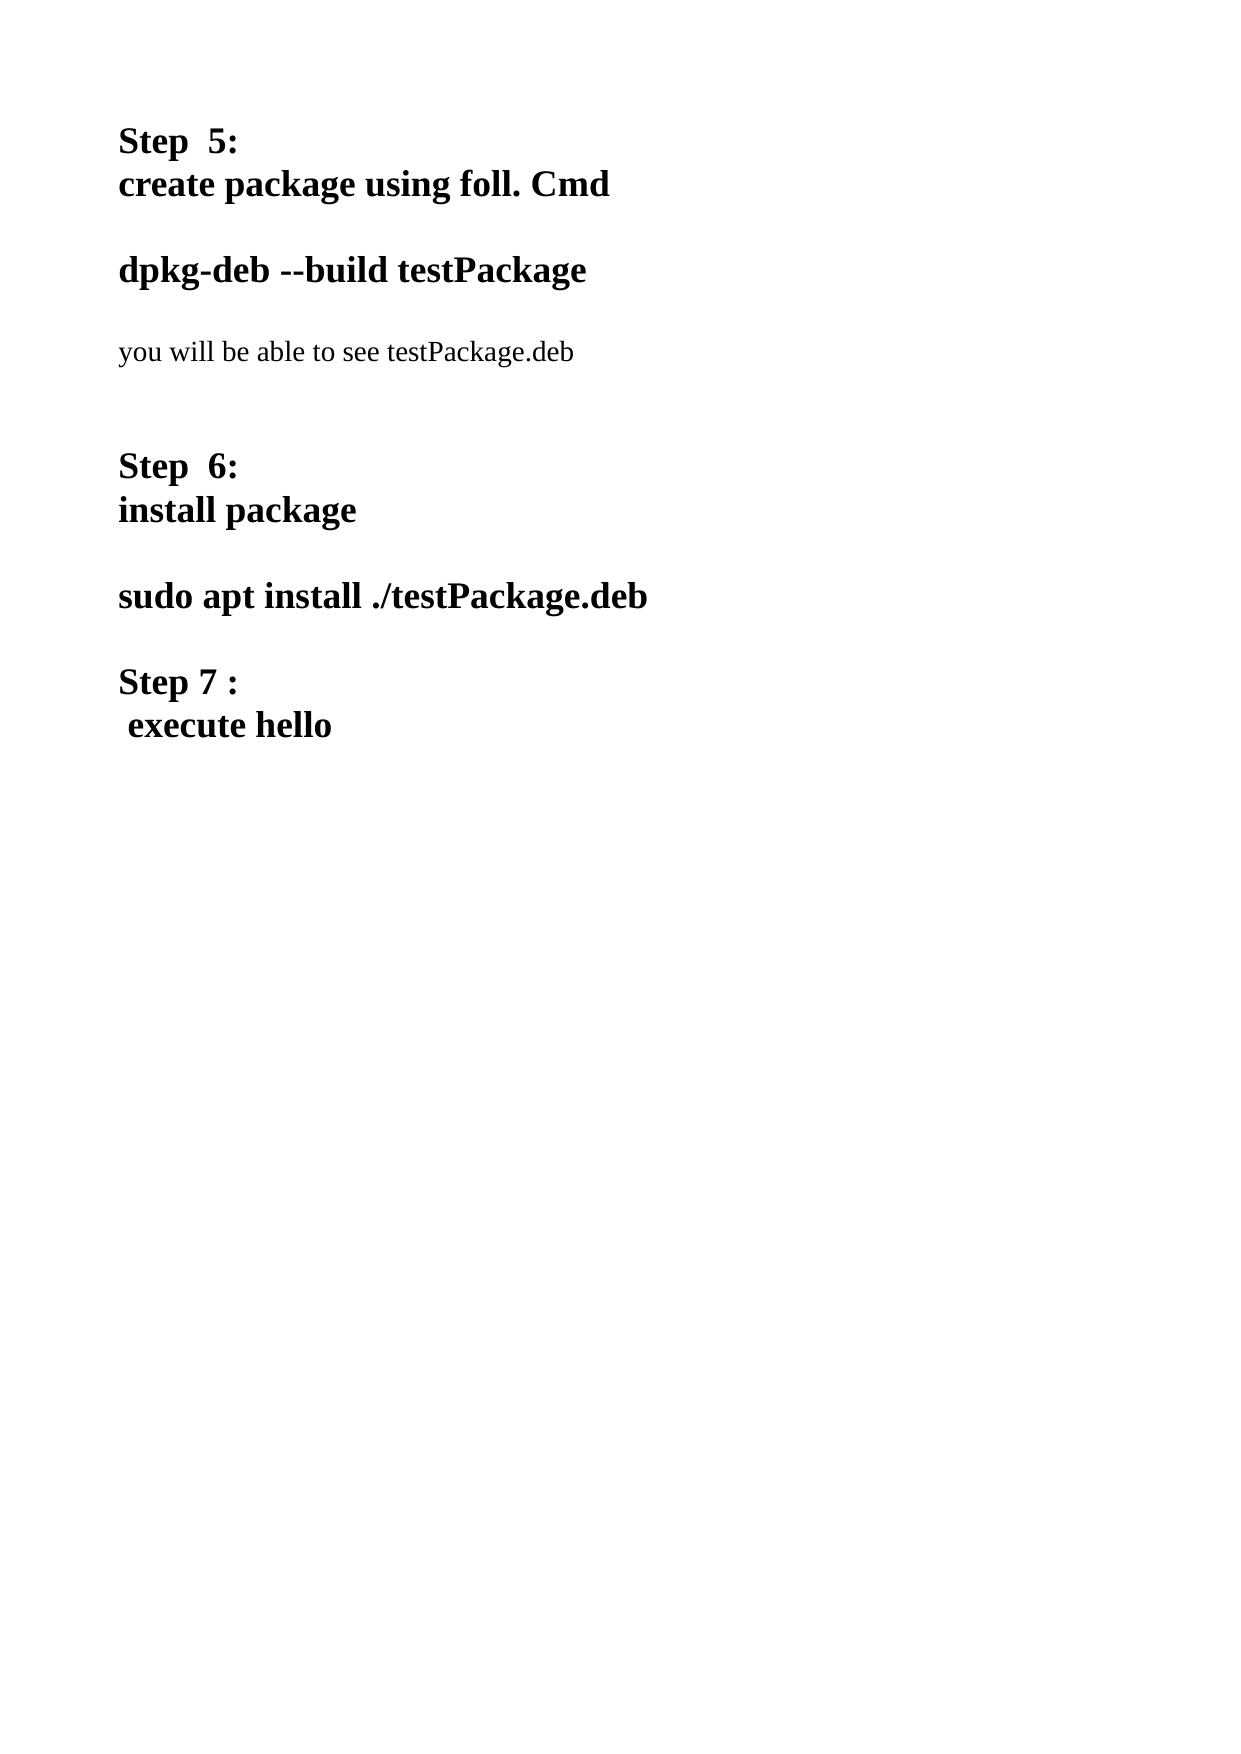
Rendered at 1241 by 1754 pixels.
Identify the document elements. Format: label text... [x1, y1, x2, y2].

text Step 5: [118, 118, 1122, 161]
text install package [118, 487, 1122, 530]
text dpkg-deb --build testPackage [118, 247, 1122, 291]
text create package using foll. Cmd [118, 161, 1122, 204]
text Step 6: [118, 444, 1122, 487]
text sudo apt install ./testPackage.deb [118, 573, 1122, 616]
text Step 7 : [118, 659, 1122, 703]
text execute hello [118, 703, 1122, 746]
text you will be able to see testPackage.deb [118, 334, 1122, 367]
